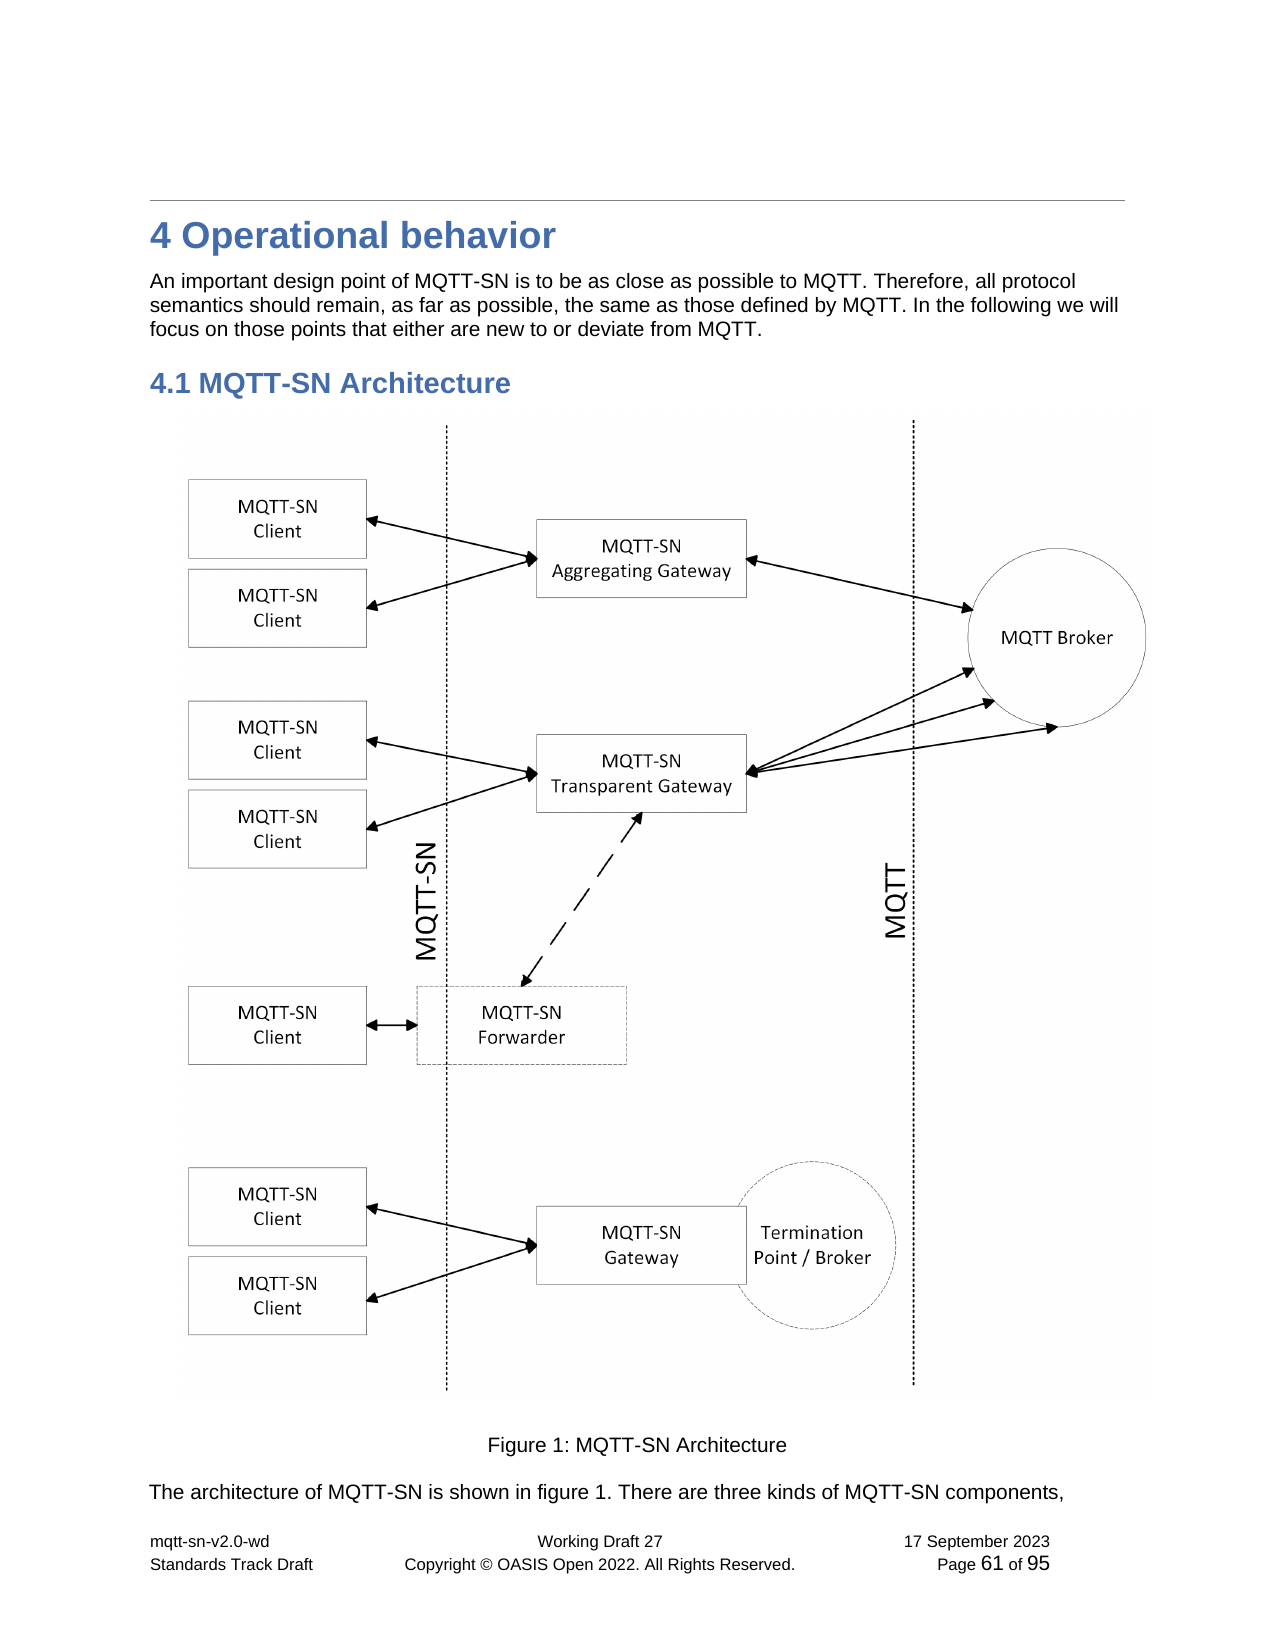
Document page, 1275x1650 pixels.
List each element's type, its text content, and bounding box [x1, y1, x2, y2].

text The architecture of MQTT-SN is shown in figure 1. There are three kinds of MQTT-SN components, [148, 1480, 1124, 1504]
picture [179, 412, 1155, 1400]
text An important design point of MQTT-SN is to be as close as possible to MQTT. Therefore, all protocol semantics should remain, as far as possible, the same as those defined by MQTT. In the following we will focus on those points that either are new to or deviate from MQTT. [149, 269, 1124, 341]
subtitle 4 Operational behavior [150, 201, 1125, 257]
text Figure 1: MQTT-SN Architecture [150, 1433, 1124, 1457]
subtitle 4.1 MQTT-SN Architecture [150, 366, 1124, 399]
